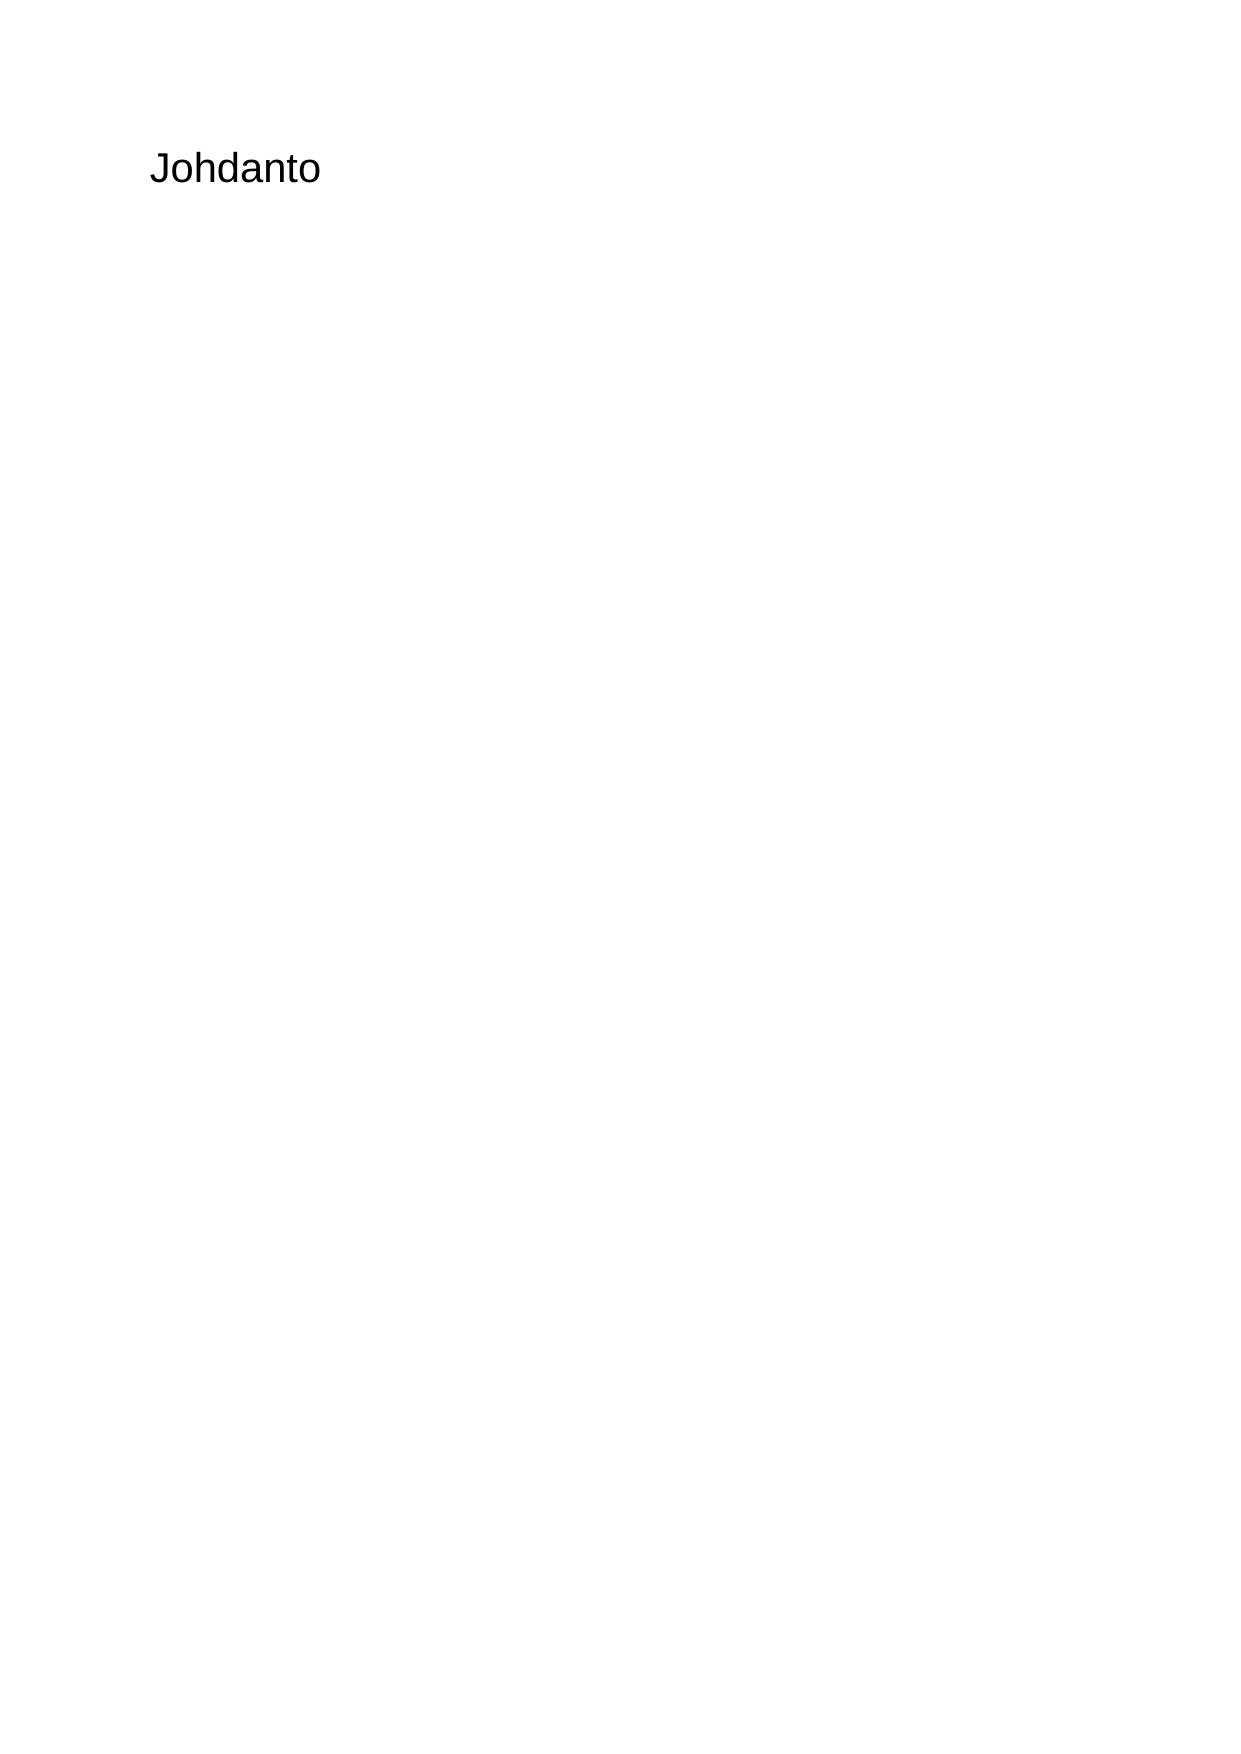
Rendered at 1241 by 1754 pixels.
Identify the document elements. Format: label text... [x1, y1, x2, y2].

subtitle Johdanto [149, 143, 1096, 191]
